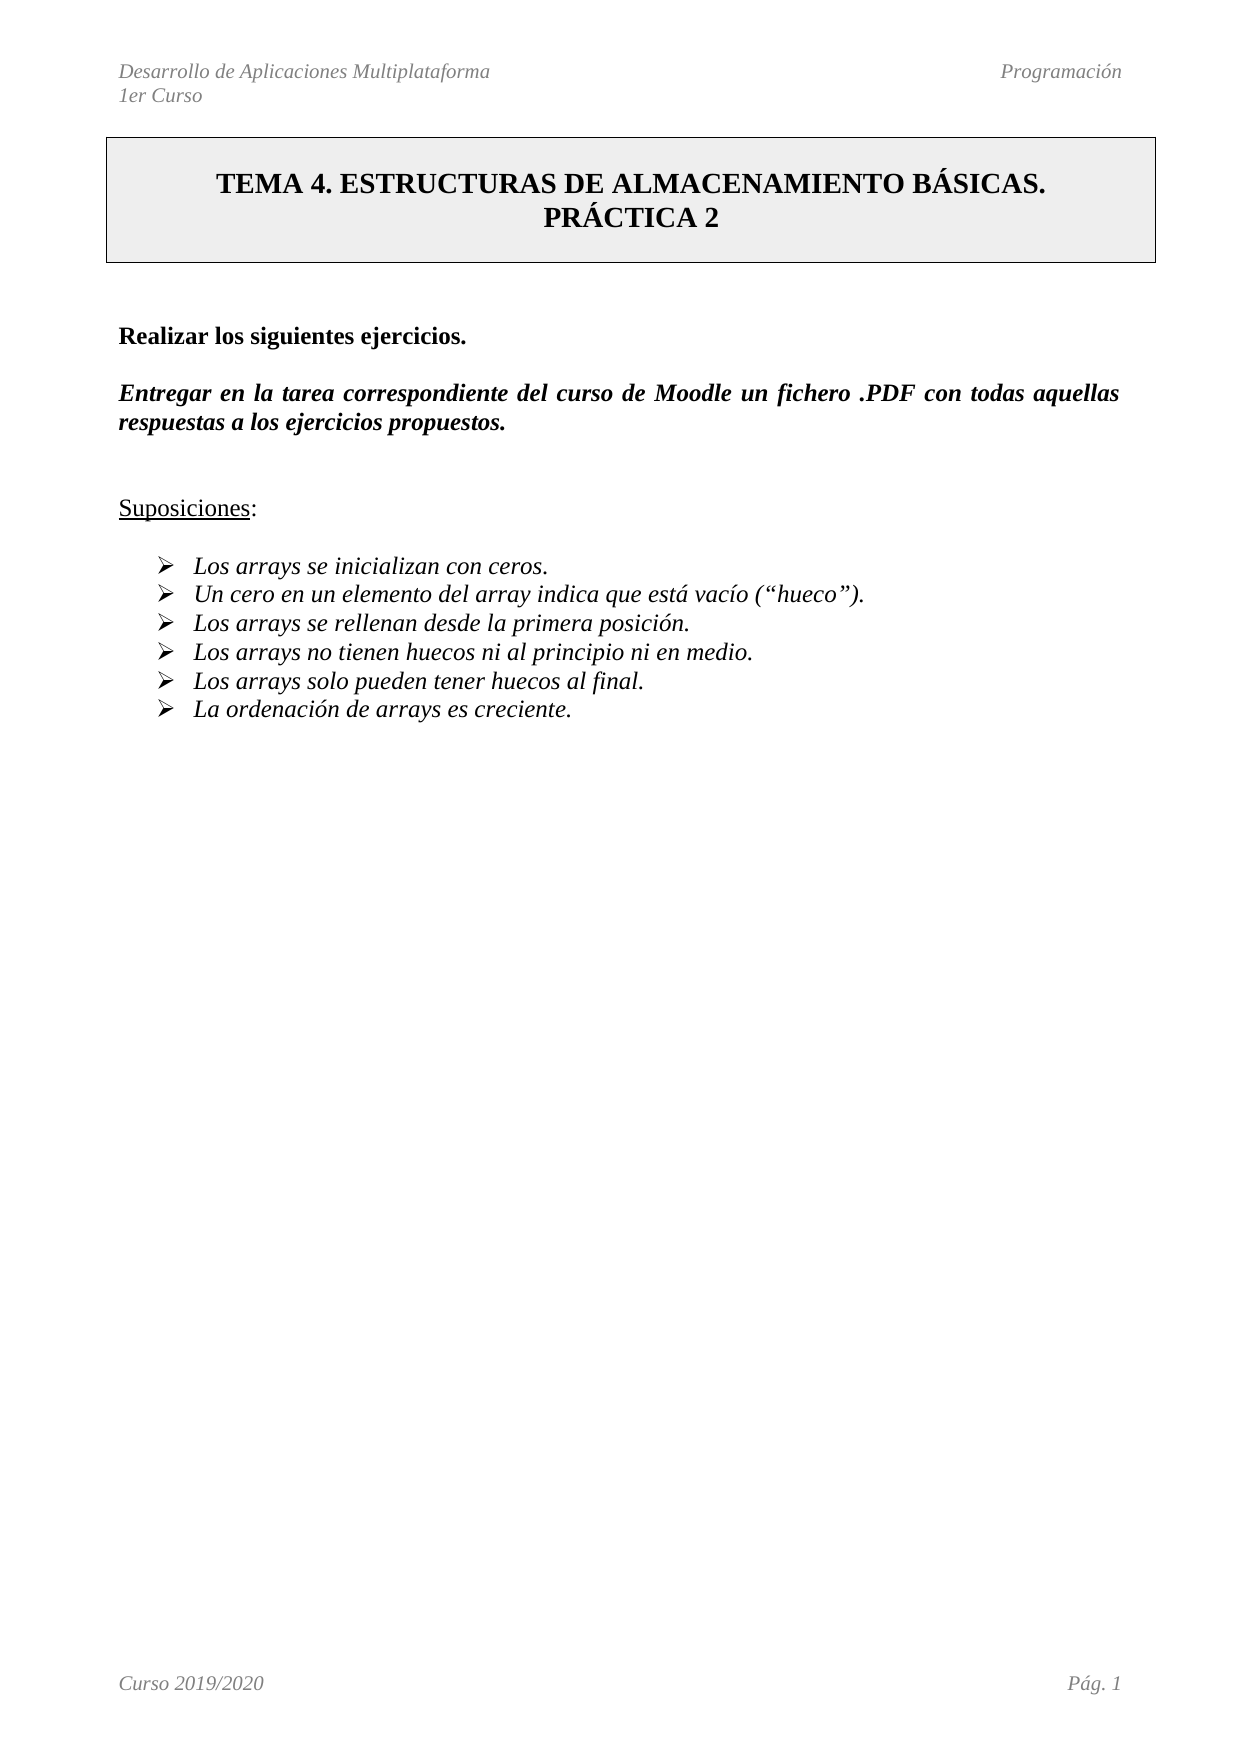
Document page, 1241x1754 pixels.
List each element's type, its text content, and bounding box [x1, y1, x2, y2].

table_header TEMA 4. ESTRUCTURAS DE ALMACENAMIENTO BÁSICAS. PRÁCTICA 2 [107, 138, 1155, 262]
list Los arrays se inicializan con ceros. [156, 551, 1122, 579]
text Suposiciones: [118, 493, 1122, 522]
list La ordenación de arrays es creciente. [156, 694, 1122, 723]
text Entregar en la tarea correspondiente del curso de Moodle un fichero .PDF con todas aquellas respuestas a los ejercicios propuestos. [118, 378, 1122, 436]
list Los arrays solo pueden tener huecos al final. [156, 666, 1122, 694]
list Los arrays se rellenan desde la primera posición. [156, 608, 1122, 637]
list Un cero en un elemento del array indica que está vacío (“hueco”). [156, 579, 1122, 608]
list Los arrays no tienen huecos ni al principio ni en medio. [156, 637, 1122, 666]
text Realizar los siguientes ejercicios. [118, 321, 1122, 349]
